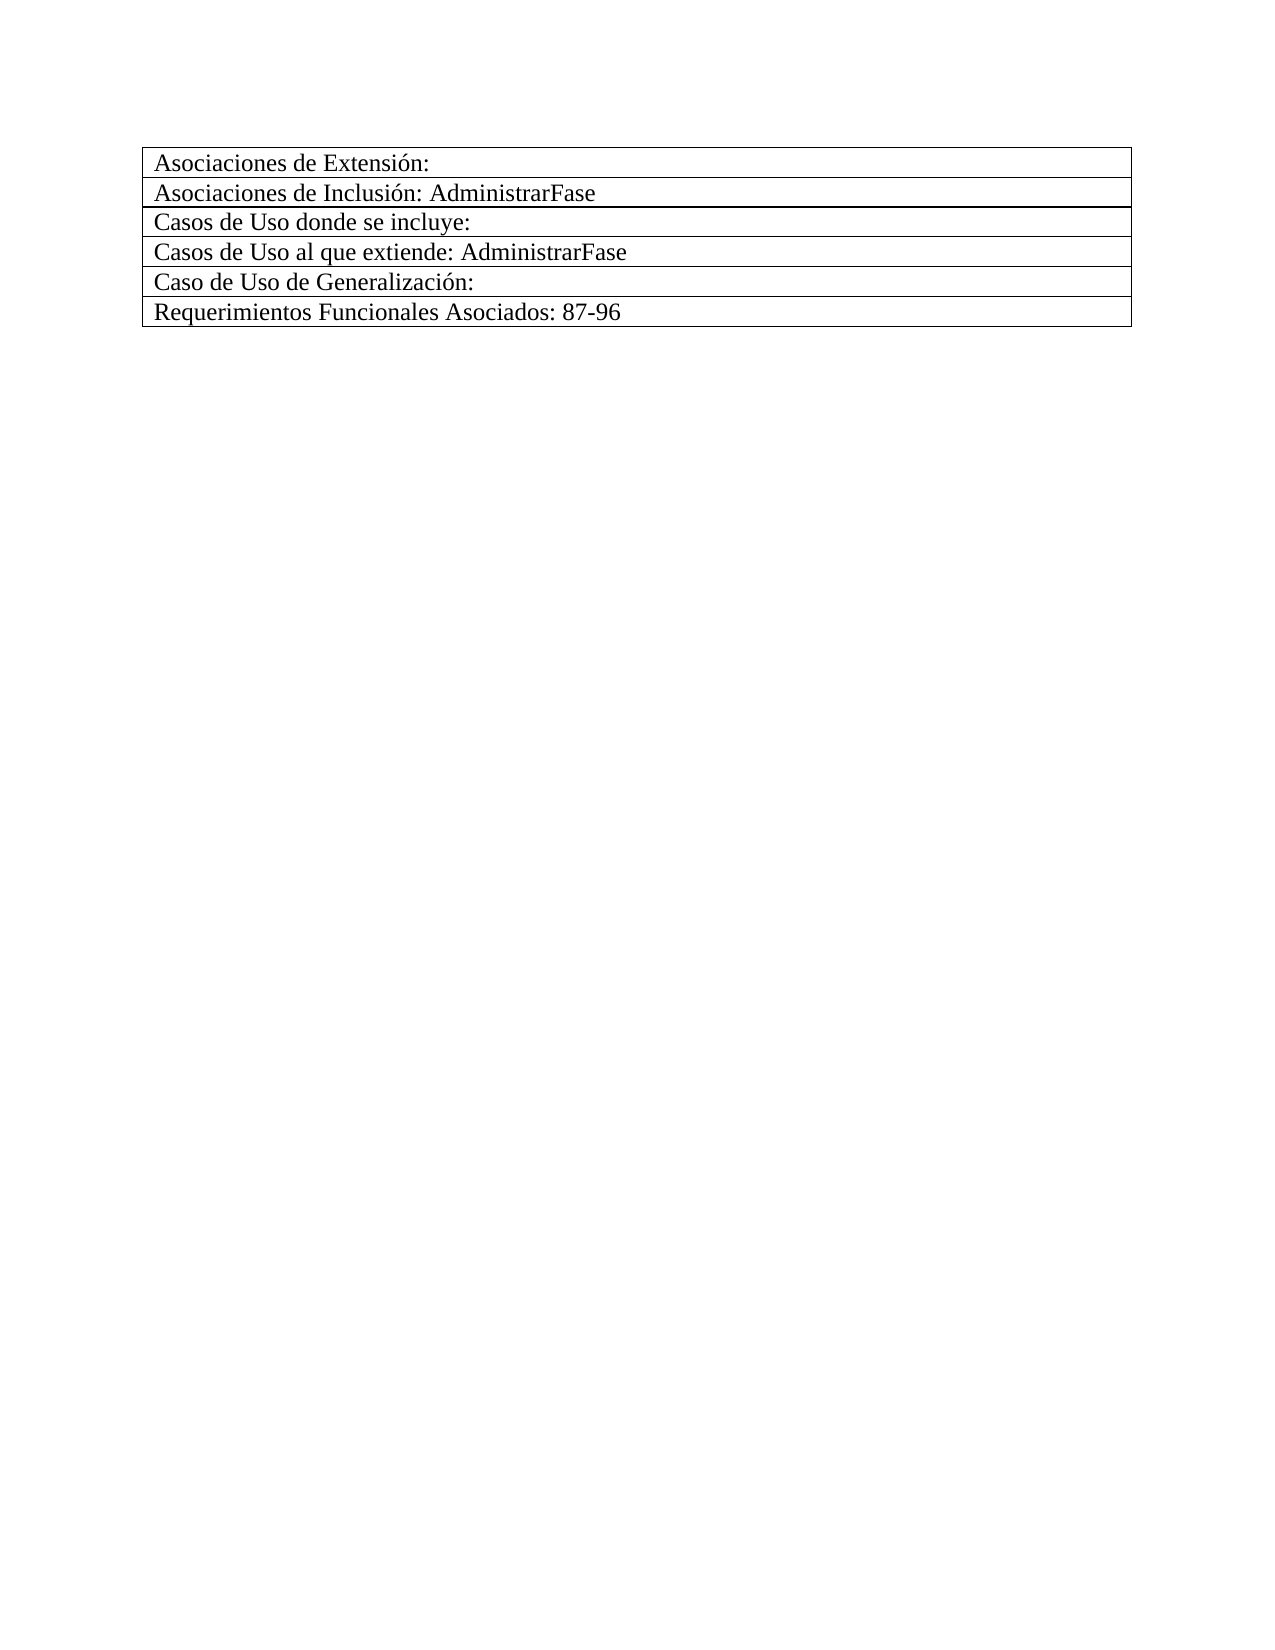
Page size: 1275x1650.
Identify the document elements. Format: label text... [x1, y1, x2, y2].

table_cell Casos de Uso al que extiende: AdministrarFase [143, 237, 1131, 266]
table_cell Casos de Uso donde se incluye: [143, 208, 1131, 236]
table_header Asociaciones de Extensión: [143, 148, 1131, 177]
table_cell Caso de Uso de Generalización: [143, 267, 1131, 296]
table_cell Requerimientos Funcionales Asociados: 87-96 [143, 297, 1131, 326]
table_cell Asociaciones de Inclusión: AdministrarFase [143, 178, 1131, 206]
